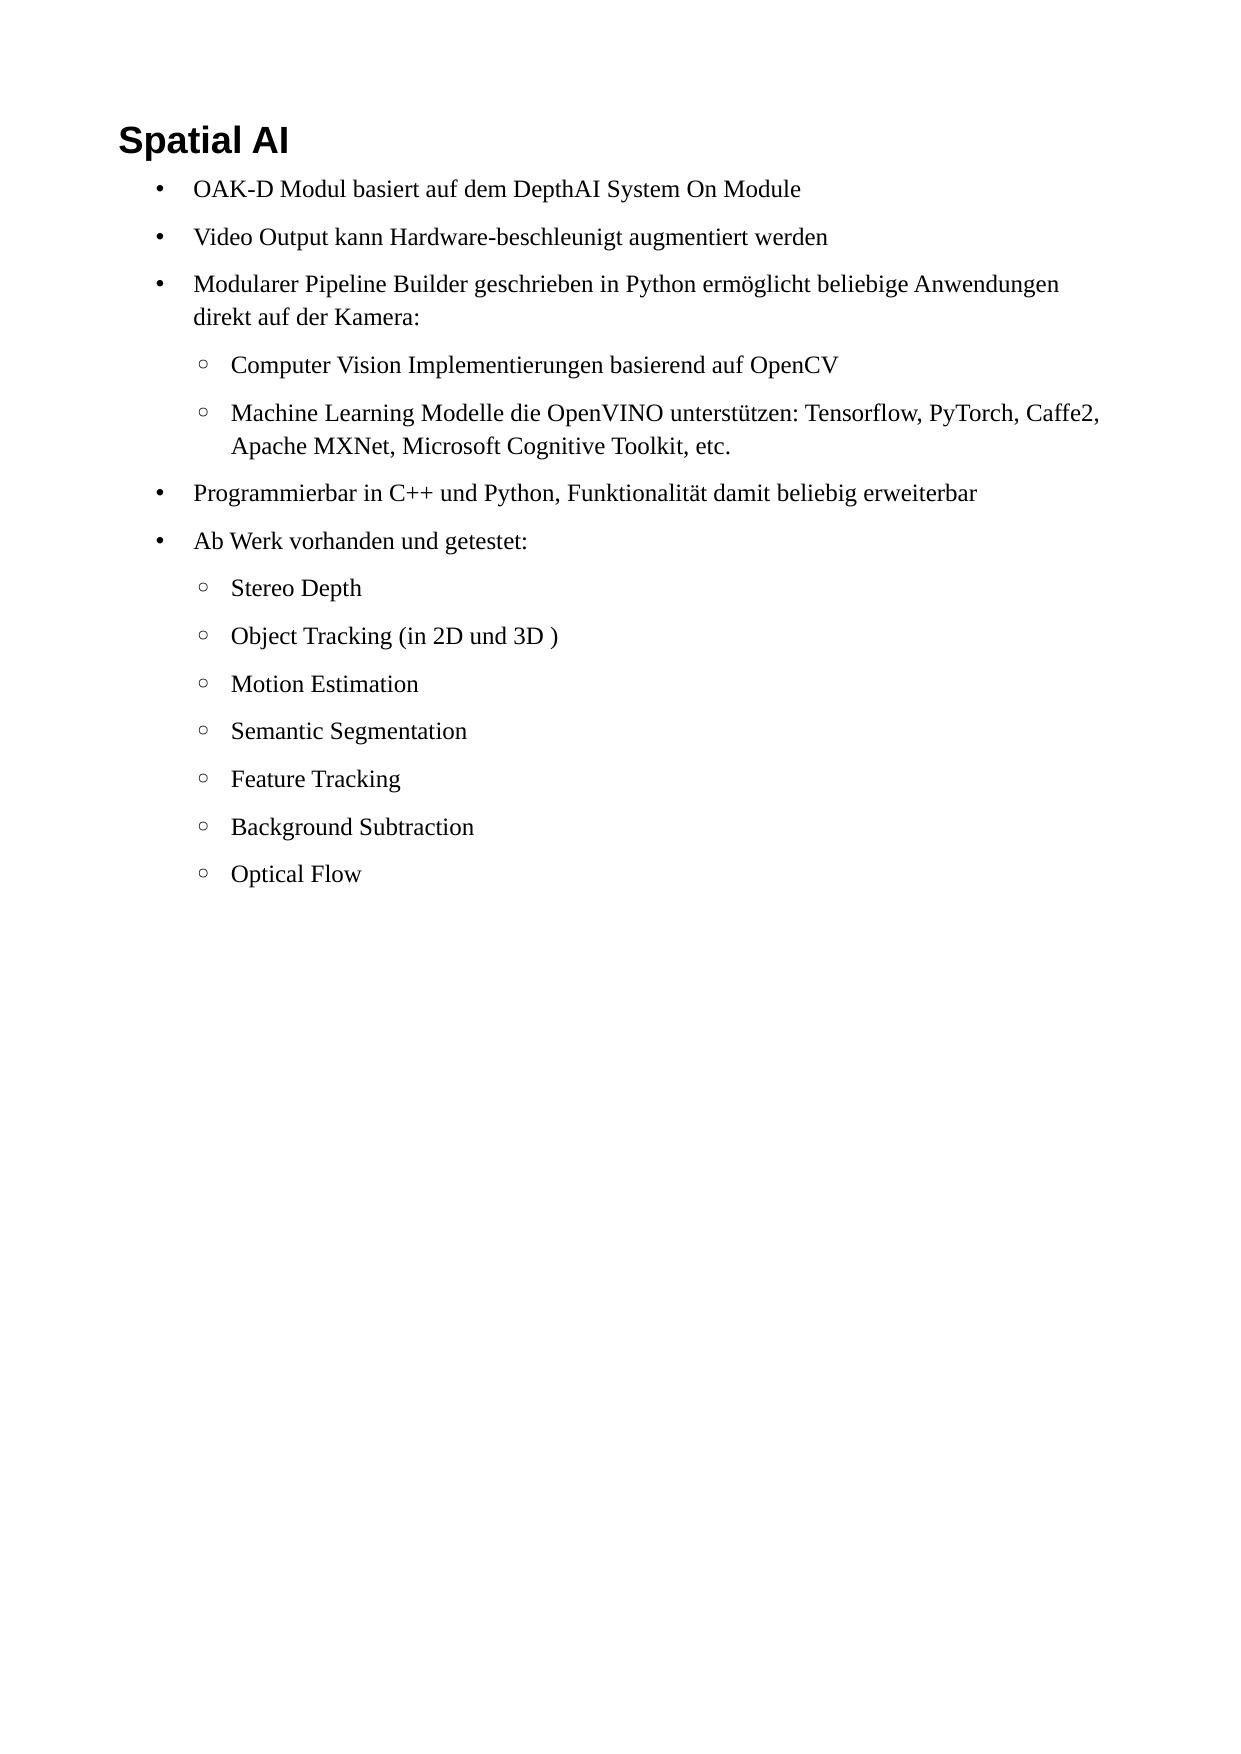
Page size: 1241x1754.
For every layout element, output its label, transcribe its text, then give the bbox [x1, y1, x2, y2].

list Background Subtraction [193, 812, 1122, 840]
list OAK-D Modul basiert auf dem DepthAI System On Module [156, 174, 1122, 203]
list Modularer Pipeline Builder geschrieben in Python ermöglicht beliebige Anwendungen direkt auf der Kamera: [156, 269, 1122, 331]
list Programmierbar in C++ und Python, Funktionalität damit beliebig erweiterbar [156, 478, 1122, 507]
list Machine Learning Modelle die OpenVINO unterstützen: Tensorflow, PyTorch, Caffe2, Apache MXNet, Microsoft Cognitive Toolkit, etc. [193, 398, 1122, 459]
list Optical Flow [193, 859, 1122, 888]
list Semantic Segmentation [193, 716, 1122, 745]
list Object Tracking (in 2D und 3D ) [193, 621, 1122, 650]
list Video Output kann Hardware-beschleunigt augmentiert werden [156, 222, 1122, 251]
list Computer Vision Implementierungen basierend auf OpenCV [193, 350, 1122, 379]
list Ab Werk vorhanden und getestet: [156, 526, 1122, 555]
list Motion Estimation [193, 669, 1122, 697]
subtitle Spatial AI [118, 118, 1122, 162]
list Stereo Depth [193, 573, 1122, 602]
list Feature Tracking [193, 764, 1122, 793]
